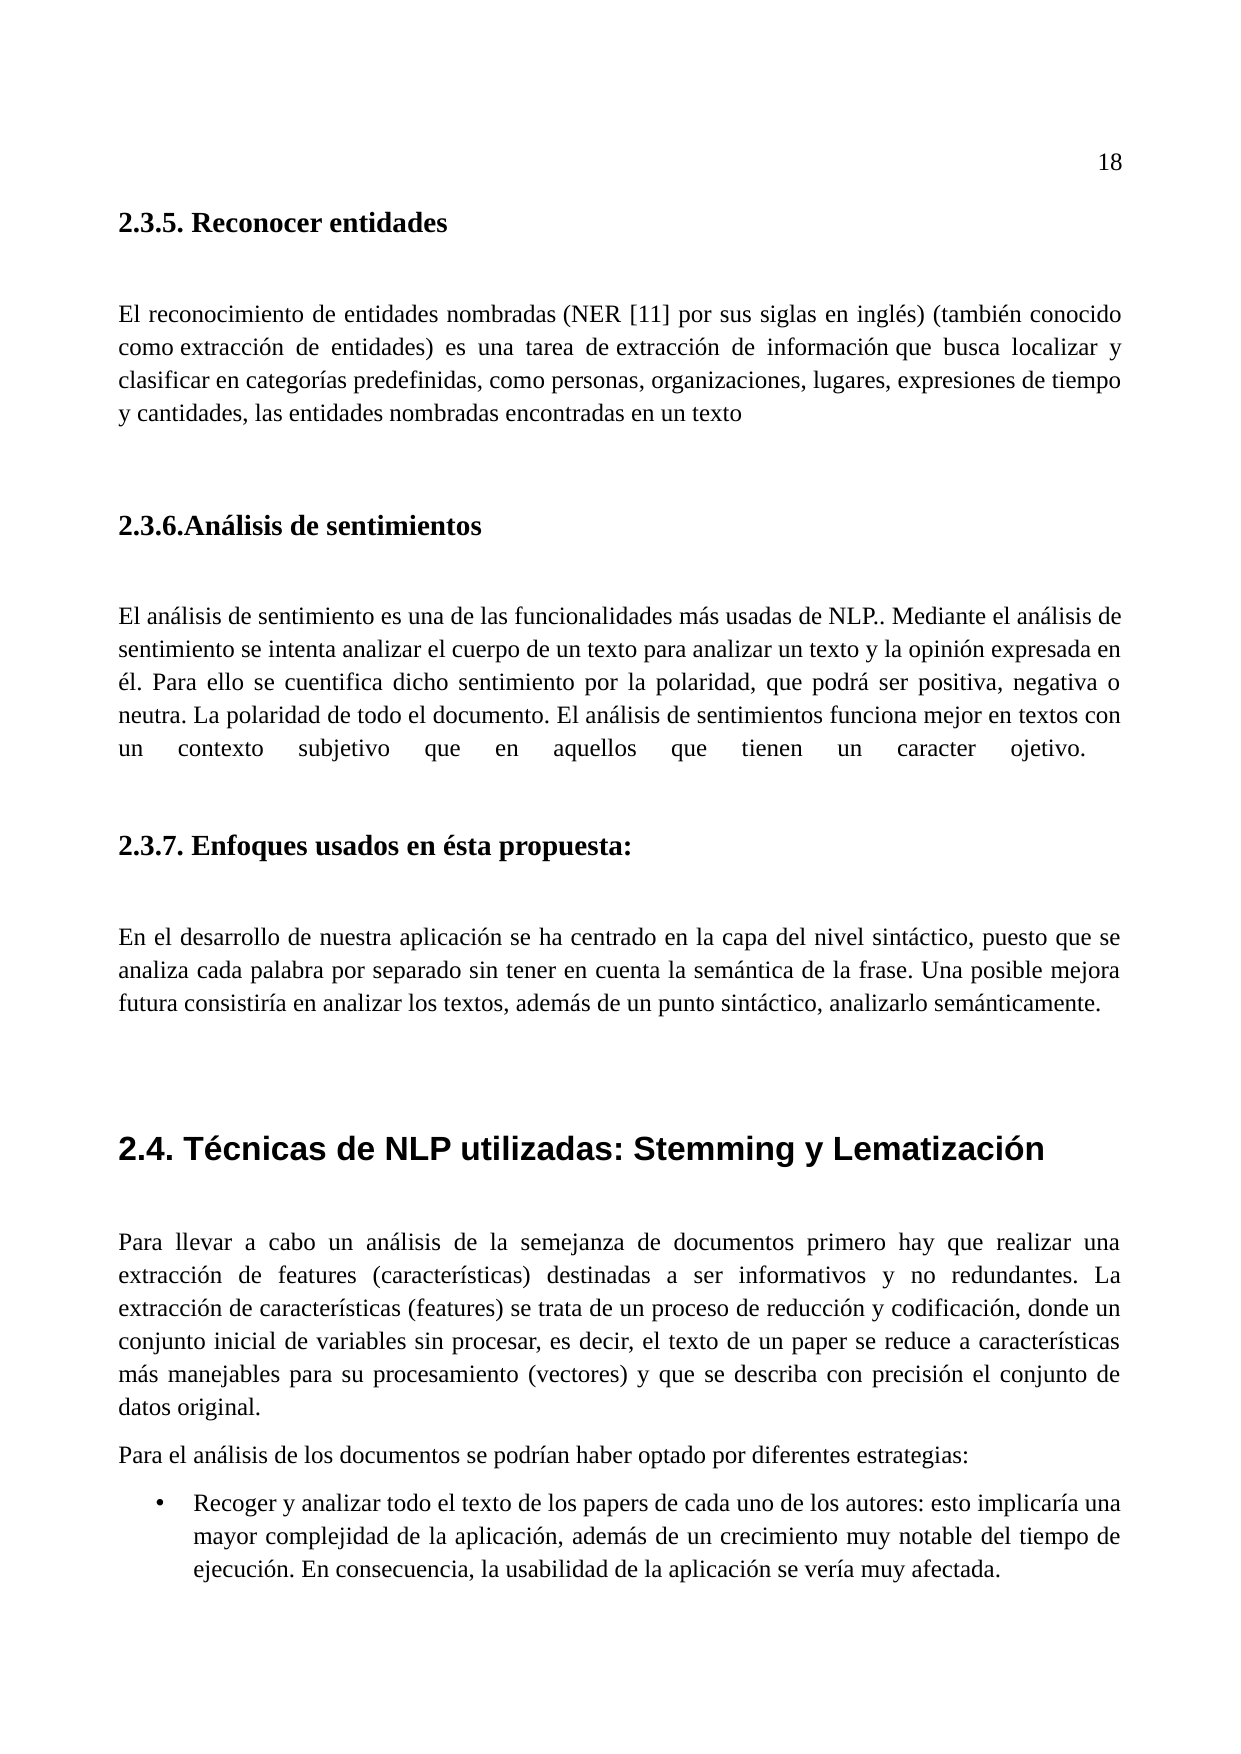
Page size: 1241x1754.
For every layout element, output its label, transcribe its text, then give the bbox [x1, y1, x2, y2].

text En el desarrollo de nuestra aplicación se ha centrado en la capa del nivel sintáctico, puesto que se analiza cada palabra por separado sin tener en cuenta la semántica de la frase. Una posible mejora futura consistiría en analizar los textos, además de un punto sintáctico, analizarlo semánticamente. [118, 922, 1122, 1017]
text El análisis de sentimiento es una de las funcionalidades más usadas de NLP.. Mediante el análisis de sentimiento se intenta analizar el cuerpo de un texto para analizar un texto y la opinión expresada en él. Para ello se cuentifica dicho sentimiento por la polaridad, que podrá ser positiva, negativa o neutra. La polaridad de todo el documento. El análisis de sentimientos funciona mejor en textos con un contexto subjetivo que en aquellos que tienen un caracter ojetivo. [118, 601, 1122, 795]
text Para el análisis de los documentos se podrían haber optado por diferentes estrategias: [118, 1440, 1122, 1469]
list Recoger y analizar todo el texto de los papers de cada uno de los autores: esto implicaría una mayor complejidad de la aplicación, además de un crecimiento muy notable del tiempo de ejecución. En consecuencia, la usabilidad de la aplicación se vería muy afectada. [156, 1488, 1122, 1582]
subtitle 2.3.5. Reconocer entidades [118, 205, 1122, 239]
subtitle 2.3.6.Análisis de sentimientos [118, 508, 1122, 541]
subtitle 2.4. Técnicas de NLP utilizadas: Stemming y Lematización [118, 1129, 1122, 1167]
text El reconocimiento de entidades nombradas (NER [11] por sus siglas en inglés) (también conocido como extracción de entidades) es una tarea de extracción de información que busca localizar y clasificar en categorías predefinidas, como personas, organizaciones, lugares, expresiones de tiempo y cantidades, las entidades nombradas encontradas en un texto [118, 299, 1122, 427]
text Para llevar a cabo un análisis de la semejanza de documentos primero hay que realizar una extracción de features (características) destinadas a ser informativos y no redundantes. La extracción de características (features) se trata de un proceso de reducción y codificación, donde un conjunto inicial de variables sin procesar, es decir, el texto de un paper se reduce a características más manejables para su procesamiento (vectores) y que se describa con precisión el conjunto de datos original. [118, 1227, 1122, 1421]
subtitle 2.3.7. Enfoques usados en ésta propuesta: [118, 828, 1122, 862]
